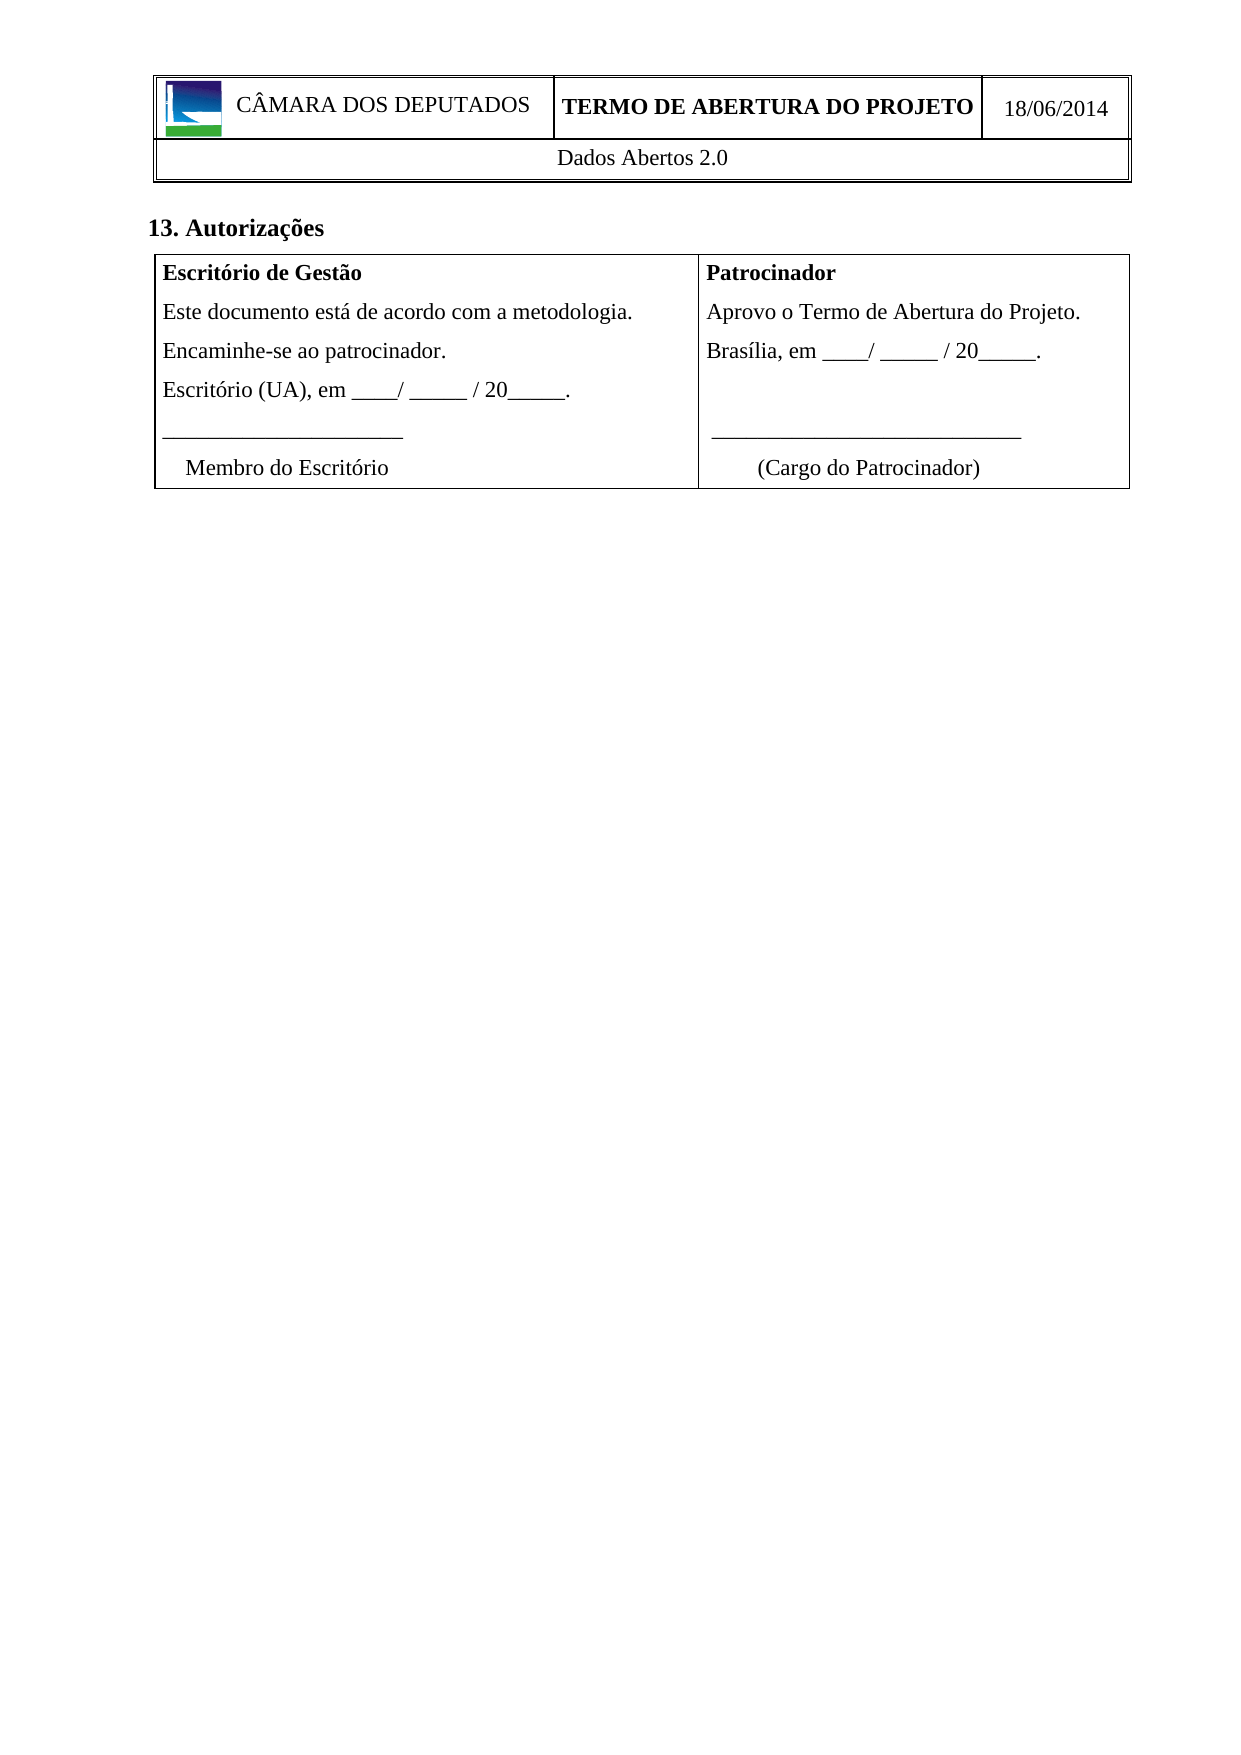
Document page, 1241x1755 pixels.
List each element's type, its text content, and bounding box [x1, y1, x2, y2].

table_header Patrocinador Aprovo o Termo de Abertura do Projeto. Brasília, em ____/ _____ / 20_____. ___________________________ (Cargo do Patrocinador) [699, 255, 1129, 488]
text 13. Autorizações [148, 213, 1122, 242]
table_header Escritório de Gestão Este documento está de acordo com a metodologia. Encaminhe-se ao patrocinador. Escritório (UA), em ____/ _____ / 20_____. _____________________ Membro do Escritório [156, 255, 698, 488]
